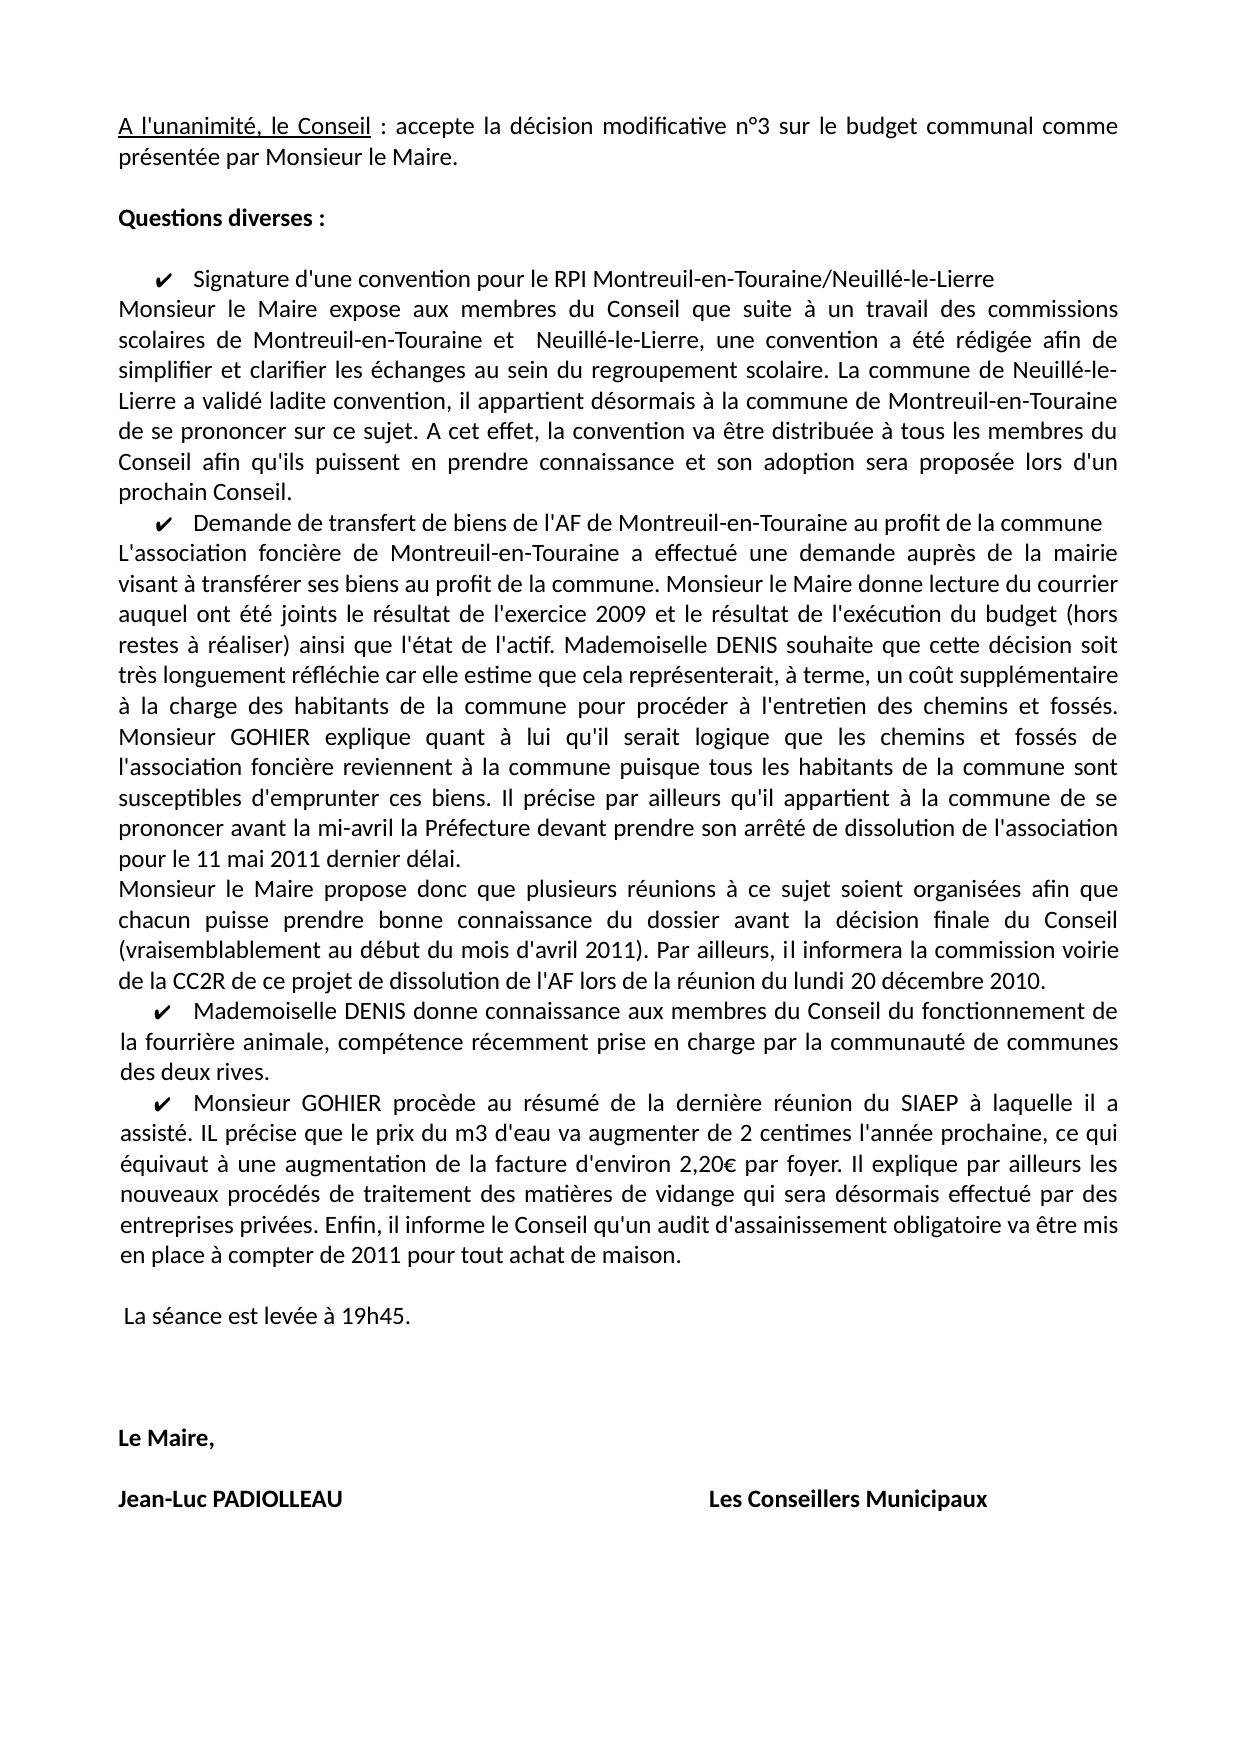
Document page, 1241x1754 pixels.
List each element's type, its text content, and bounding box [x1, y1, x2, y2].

text Monsieur le Maire propose donc que plusieurs réunions à ce sujet soient organisées afin que chacun puisse prendre bonne connaissance du dossier avant la décision finale du Conseil (vraisemblablement au début du mois d'avril 2011). Par ailleurs, il informera la commission voirie de la CC2R de ce projet de dissolution de l'AF lors de la réunion du lundi 20 décembre 2010. [118, 873, 1120, 995]
text La séance est levée à 19h45. [118, 1301, 1120, 1331]
list Demande de transfert de biens de l'AF de Montreuil-en-Touraine au profit de la commune [156, 507, 1120, 537]
list Mademoiselle DENIS donne connaissance aux membres du Conseil du fonctionnement de la fourrière animale, compétence récemment prise en charge par la communauté de communes des deux rives. [120, 995, 1120, 1087]
text Le Maire, [118, 1423, 1120, 1453]
list Monsieur GOHIER procède au résumé de la dernière réunion du SIAEP à laquelle il a assisté. IL précise que le prix du m3 d'eau va augmenter de 2 centimes l'année prochaine, ce qui équivaut à une augmentation de la facture d'environ 2,20€ par foyer. Il explique par ailleurs les nouveaux procédés de traitement des matières de vidange qui sera désormais effectué par des entreprises privées. Enfin, il informe le Conseil qu'un audit d'assainissement obligatoire va être mis en place à compter de 2011 pour tout achat de maison. [120, 1087, 1120, 1270]
text Questions diverses : [118, 202, 1120, 232]
text L'association foncière de Montreuil-en-Touraine a effectué une demande auprès de la mairie visant à transférer ses biens au profit de la commune. Monsieur le Maire donne lecture du courrier auquel ont été joints le résultat de l'exercice 2009 et le résultat de l'exécution du budget (hors restes à réaliser) ainsi que l'état de l'actif. Mademoiselle DENIS souhaite que cette décision soit très longuement réfléchie car elle estime que cela représenterait, à terme, un coût supplémentaire à la charge des habitants de la commune pour procéder à l'entretien des chemins et fossés. Monsieur GOHIER explique quant à lui qu'il serait logique que les chemins et fossés de l'association foncière reviennent à la commune puisque tous les habitants de la commune sont susceptibles d'emprunter ces biens. Il précise par ailleurs qu'il appartient à la commune de se prononcer avant la mi-avril la Préfecture devant prendre son arrêté de dissolution de l'association pour le 11 mai 2011 dernier délai. [118, 537, 1120, 873]
text Monsieur le Maire expose aux membres du Conseil que suite à un travail des commissions scolaires de Montreuil-en-Touraine et Neuillé-le-Lierre, une convention a été rédigée afin de simplifier et clarifier les échanges au sein du regroupement scolaire. La commune de Neuillé-le-Lierre a validé ladite convention, il appartient désormais à la commune de Montreuil-en-Touraine de se prononcer sur ce sujet. A cet effet, la convention va être distribuée à tous les membres du Conseil afin qu'ils puissent en prendre connaissance et son adoption sera proposée lors d'un prochain Conseil. [118, 293, 1120, 507]
text A l'unanimité, le Conseil : accepte la décision modificative n°3 sur le budget communal comme présentée par Monsieur le Maire. [118, 110, 1120, 171]
list Signature d'une convention pour le RPI Montreuil-en-Touraine/Neuillé-le-Lierre [156, 263, 1120, 293]
text Jean-Luc PADIOLLEAU Les Conseillers Municipaux [118, 1484, 1120, 1514]
